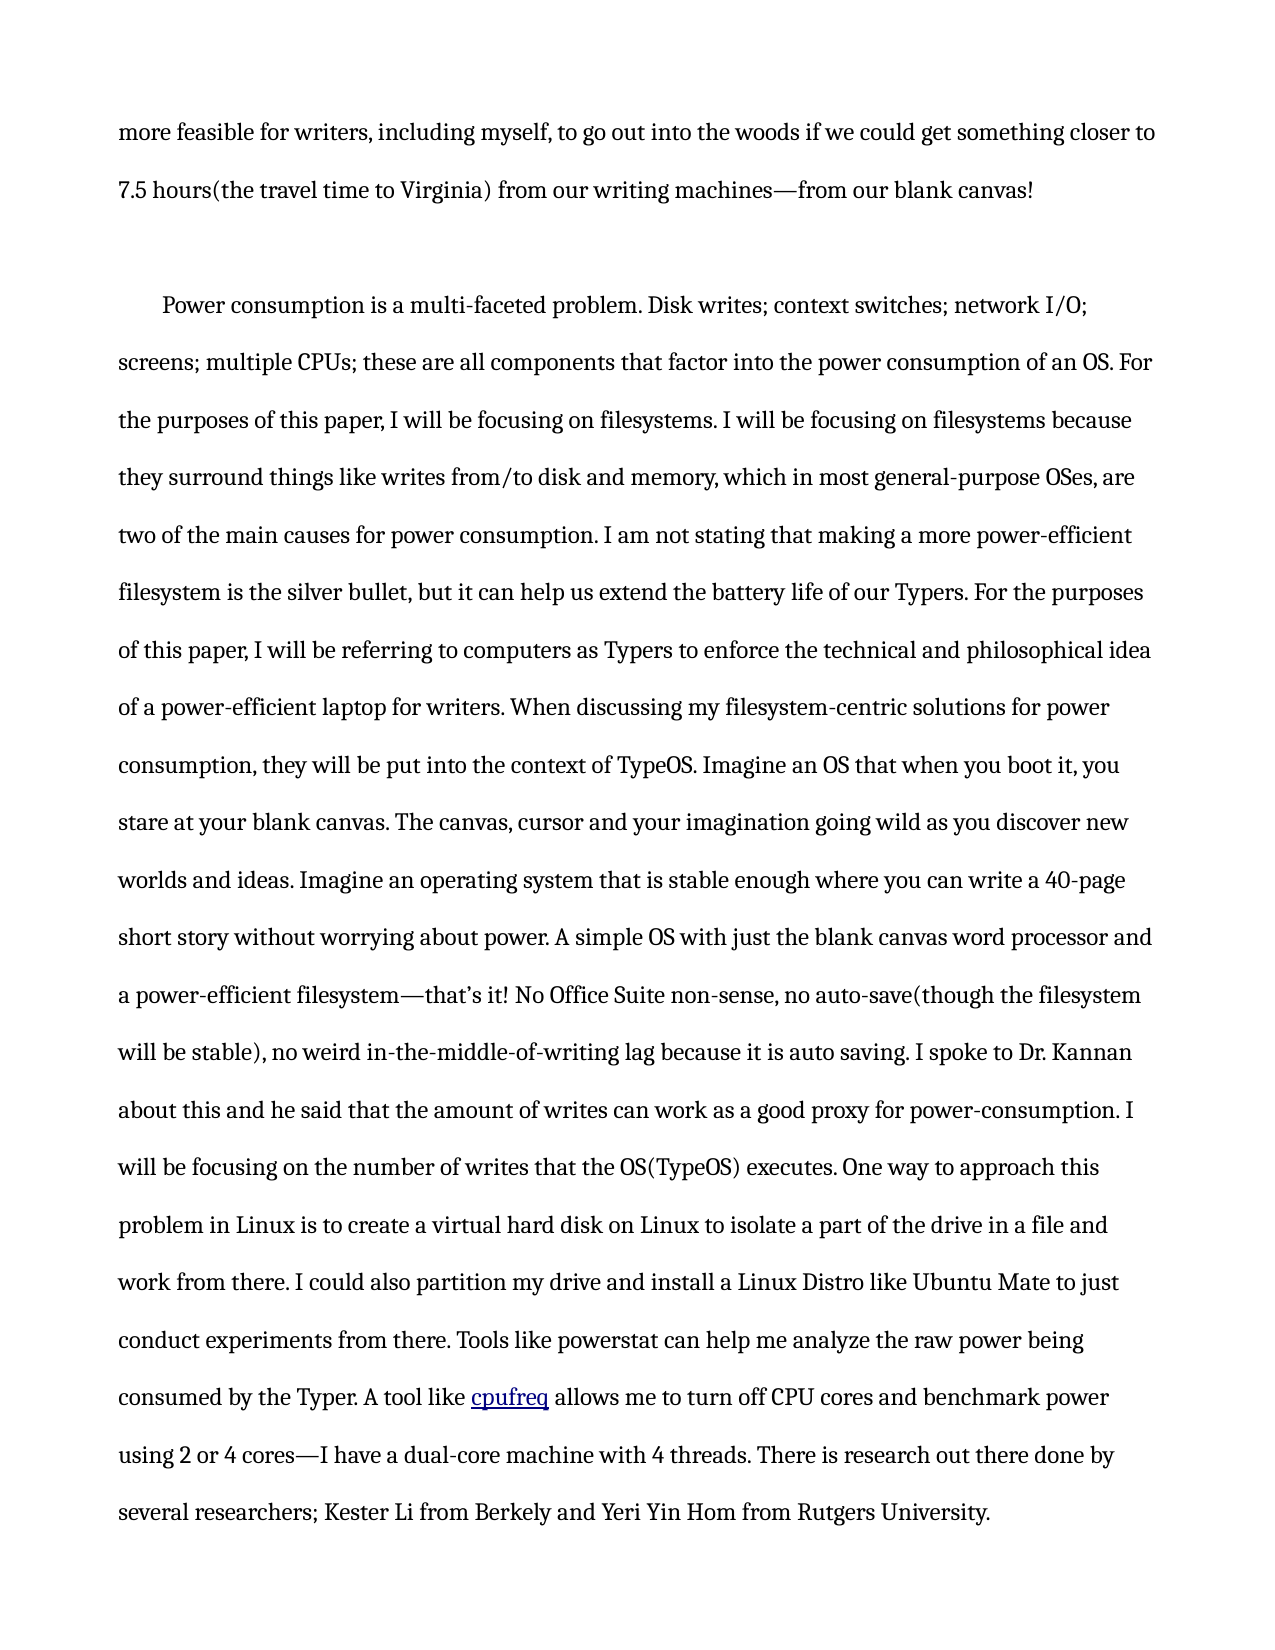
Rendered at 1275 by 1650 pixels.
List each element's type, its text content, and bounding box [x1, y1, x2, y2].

text Power consumption is a multi-faceted problem. Disk writes; context switches; network I/O; screens; multiple CPUs; these are all components that factor into the power consumption of an OS. For the purposes of this paper, I will be focusing on filesystems. I will be focusing on filesystems because they surround things like writes from/to disk and memory, which in most general-purpose OSes, are two of the main causes for power consumption. I am not stating that making a more power-efficient filesystem is the silver bullet, but it can help us extend the battery life of our Typers. For the purposes of this paper, I will be referring to computers as Typers to enforce the technical and philosophical idea of a power-efficient laptop for writers. When discussing my filesystem-centric solutions for power consumption, they will be put into the context of TypeOS. Imagine an OS that when you boot it, you stare at your blank canvas. The canvas, cursor and your imagination going wild as you discover new worlds and ideas. Imagine an operating system that is stable enough where you can write a 40-page short story without worrying about power. A simple OS with just the blank canvas word processor and a power-efficient filesystem—that’s it! No Office Suite non-sense, no auto-save(though the filesystem will be stable), no weird in-the-middle-of-writing lag because it is auto saving. I spoke to Dr. Kannan about this and he said that the amount of writes can work as a good proxy for power-consumption. I will be focusing on the number of writes that the OS(TypeOS) executes. One way to approach this problem in Linux is to create a virtual hard disk on Linux to isolate a part of the drive in a file and work from there. I could also partition my drive and install a Linux Distro like Ubuntu Mate to just conduct experiments from there. Tools like powerstat can help me analyze the raw power being consumed by the Typer. A tool like cpufreq allows me to turn off CPU cores and benchmark power using 2 or 4 cores—I have a dual-core machine with 4 threads. There is research out there done by several researchers; Kester Li from Berkely and Yeri Yin Hom from Rutgers University. [118, 291, 1157, 1527]
text more feasible for writers, including myself, to go out into the woods if we could get something closer to 7.5 hours(the travel time to Virginia) from our writing machines—from our blank canvas! [118, 118, 1157, 204]
